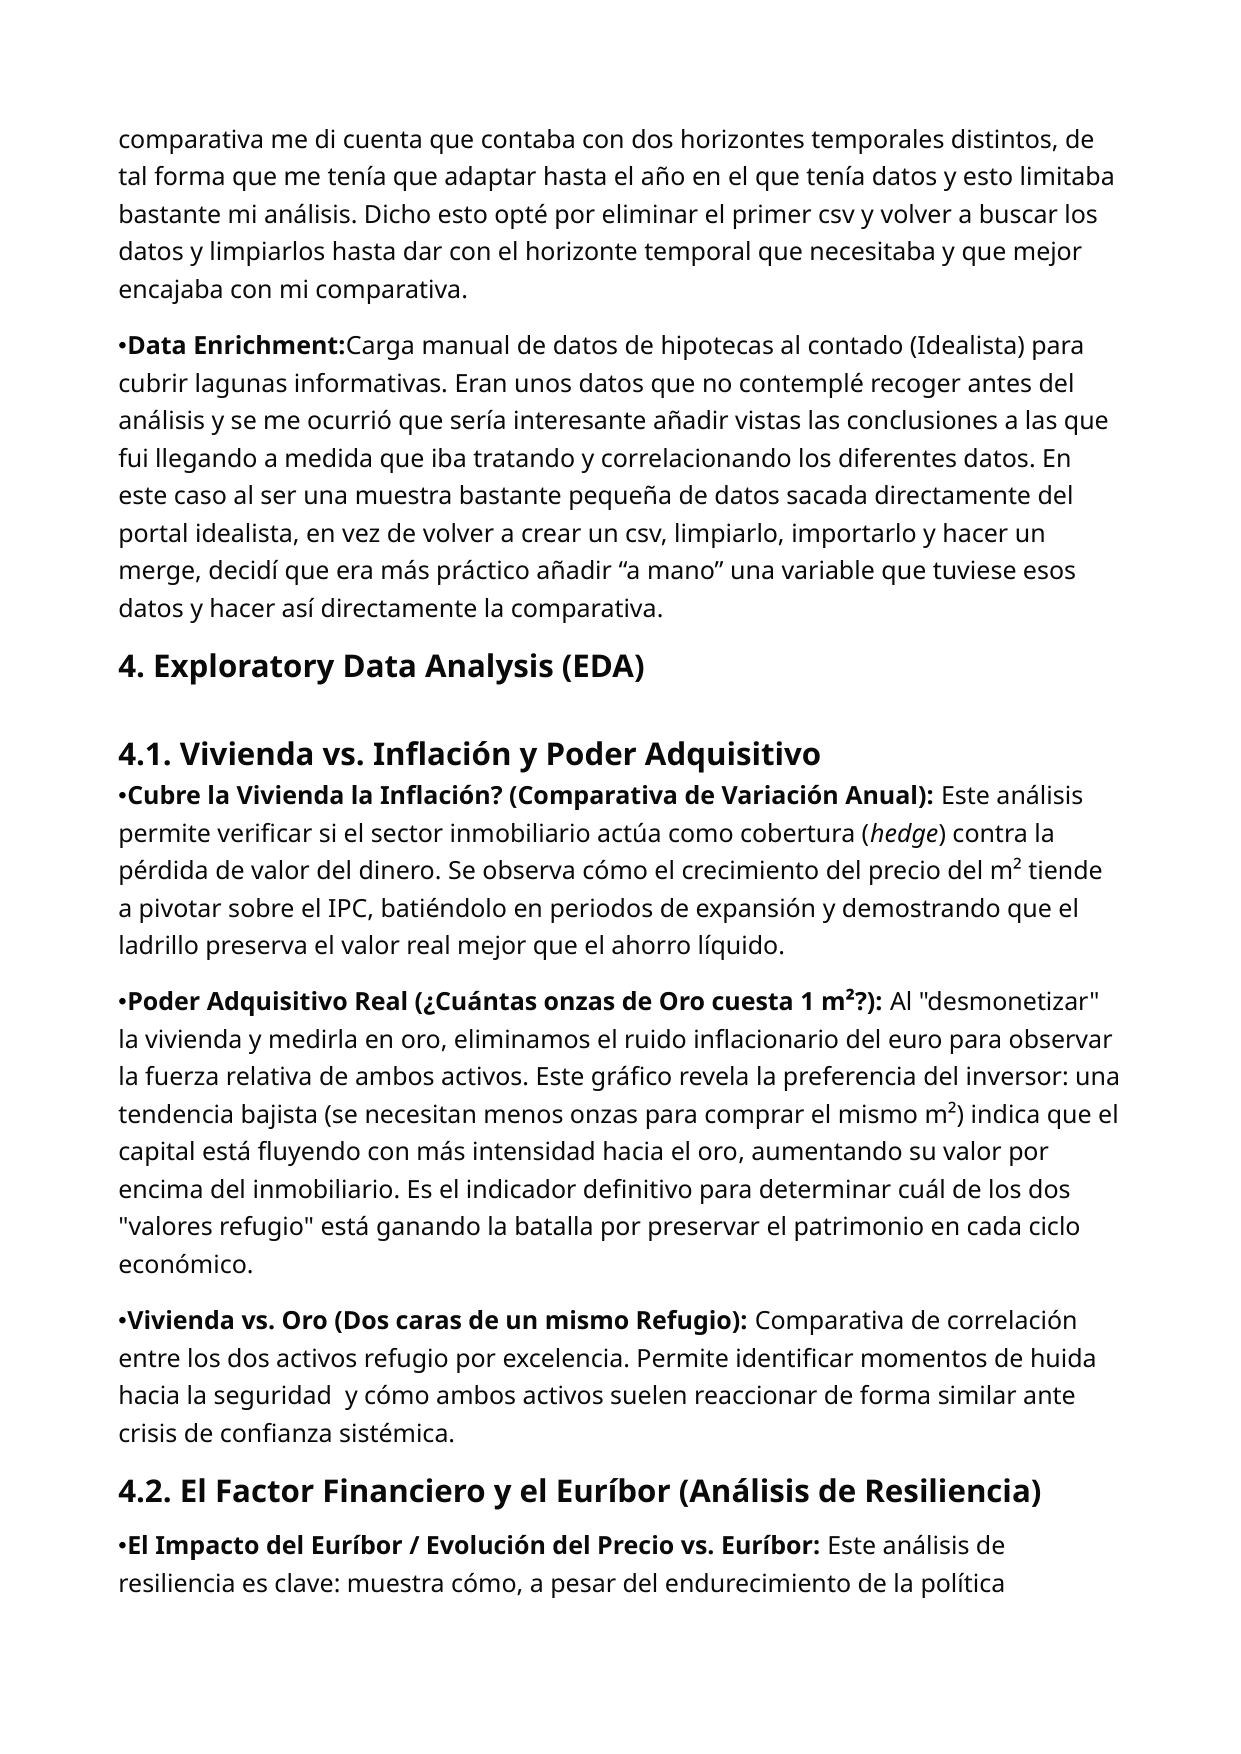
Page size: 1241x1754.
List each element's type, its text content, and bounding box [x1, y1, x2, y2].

list Poder Adquisitivo Real (¿Cuántas onzas de Oro cuesta 1 m²?): Al "desmonetizar" la vivienda y medirla en oro, eliminamos el ruido inflacionario del euro para observar la fuerza relativa de ambos activos. Este gráfico revela la preferencia del inversor: una tendencia bajista (se necesitan menos onzas para comprar el mismo m²) indica que el capital está fluyendo con más intensidad hacia el oro, aumentando su valor por encima del inmobiliario. Es el indicador definitivo para determinar cuál de los dos "valores refugio" está ganando la batalla por preservar el patrimonio en cada ciclo económico. [118, 981, 1122, 1281]
list Data Enrichment:Carga manual de datos de hipotecas al contado (Idealista) para cubrir lagunas informativas. Eran unos datos que no contemplé recoger antes del análisis y se me ocurrió que sería interesante añadir vistas las conclusiones a las que fui llegando a medida que iba tratando y correlacionando los diferentes datos. En este caso al ser una muestra bastante pequeña de datos sacada directamente del portal idealista, en vez de volver a crear un csv, limpiarlo, importarlo y hacer un merge, decidí que era más práctico añadir “a mano” una variable que tuviese esos datos y hacer así directamente la comparativa. [118, 324, 1122, 624]
text 4.1. Vivienda vs. Inflación y Poder Adquisitivo [118, 731, 1122, 774]
list Cubre la Vivienda la Inflación? (Comparativa de Variación Anual): Este análisis permite verificar si el sector inmobiliario actúa como cobertura (hedge) contra la pérdida de valor del dinero. Se observa cómo el crecimiento del precio del m² tiende a pivotar sobre el IPC, batiéndolo en periodos de expansión y demostrando que el ladrillo preserva el valor real mejor que el ahorro líquido. [118, 774, 1122, 962]
list El Impacto del Euríbor / Evolución del Precio vs. Euríbor: Este análisis de resiliencia es clave: muestra cómo, a pesar del endurecimiento de la política [118, 1524, 1122, 1599]
list comparativa me di cuenta que contaba con dos horizontes temporales distintos, de tal forma que me tenía que adaptar hasta el año en el que tenía datos y esto limitaba bastante mi análisis. Dicho esto opté por eliminar el primer csv y volver a buscar los datos y limpiarlos hasta dar con el horizonte temporal que necesitaba y que mejor encajaba con mi comparativa. [118, 118, 1122, 306]
list Vivienda vs. Oro (Dos caras de un mismo Refugio): Comparativa de correlación entre los dos activos refugio por excelencia. Permite identificar momentos de huida hacia la seguridad y cómo ambos activos suelen reaccionar de forma similar ante crisis de confianza sistémica. [118, 1299, 1122, 1449]
text 4. Exploratory Data Analysis (EDA) [118, 643, 1122, 687]
text 4.2. El Factor Financiero y el Euríbor (Análisis de Resiliencia) [118, 1468, 1122, 1512]
